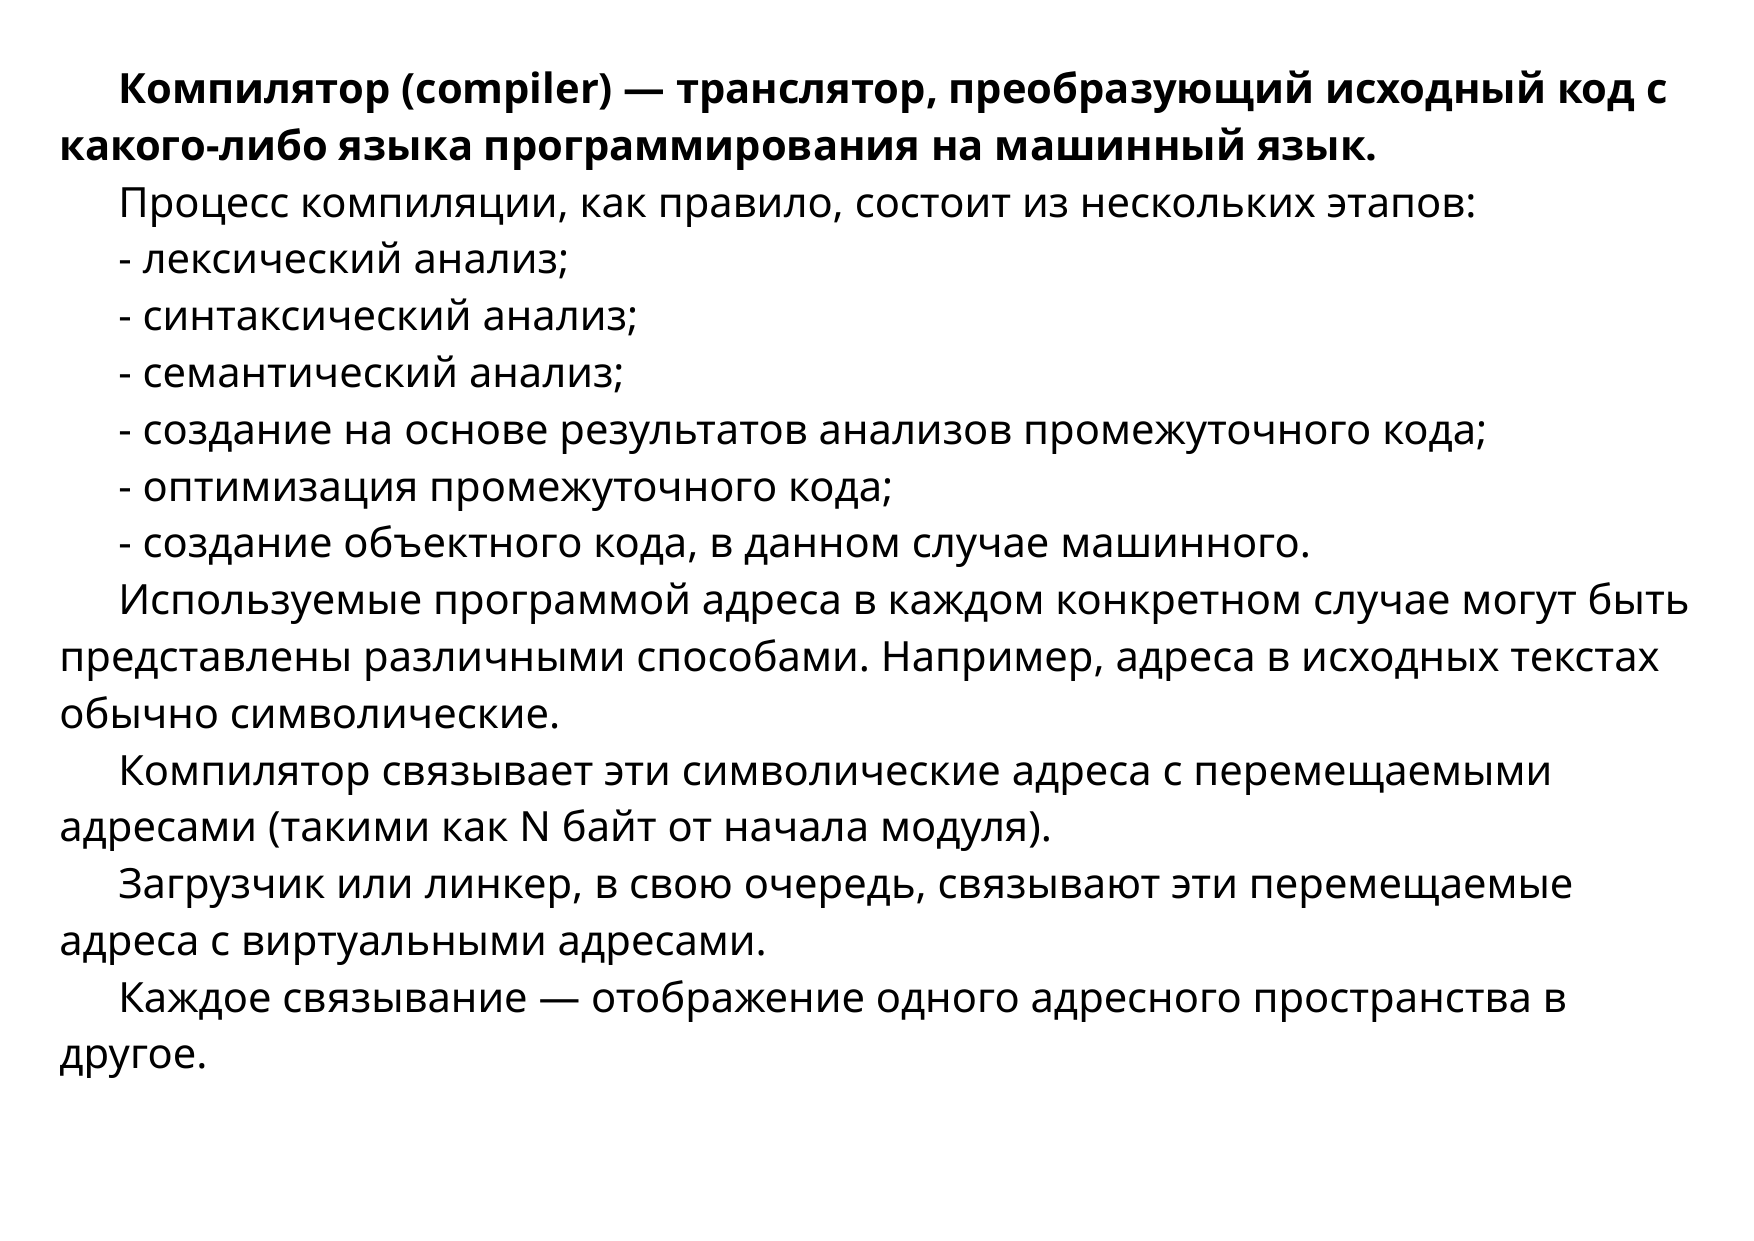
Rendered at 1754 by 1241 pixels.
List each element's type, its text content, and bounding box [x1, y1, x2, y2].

text - создание объектного кода, в данном случае машинного. [59, 513, 1695, 570]
text Процесс компиляции, как правило, состоит из нескольких этапов: [59, 173, 1695, 229]
text Компилятор связывает эти символические адреса с перемещаемыми адресами (такими как N байт от начала модуля). [59, 740, 1695, 854]
text Загрузчик или линкер, в свою очередь, связывают эти перемещаемые адреса с виртуальными адресами. [59, 854, 1695, 967]
text - оптимизация промежуточного кода; [59, 456, 1695, 513]
text - лексический анализ; [59, 229, 1695, 286]
text Каждое связывание — отображение одного адресного пространства в другое. [59, 967, 1695, 1081]
text - создание на основе результатов анализов промежуточного кода; [59, 400, 1695, 456]
text - синтаксический анализ; [59, 286, 1695, 343]
text - семантический анализ; [59, 343, 1695, 400]
